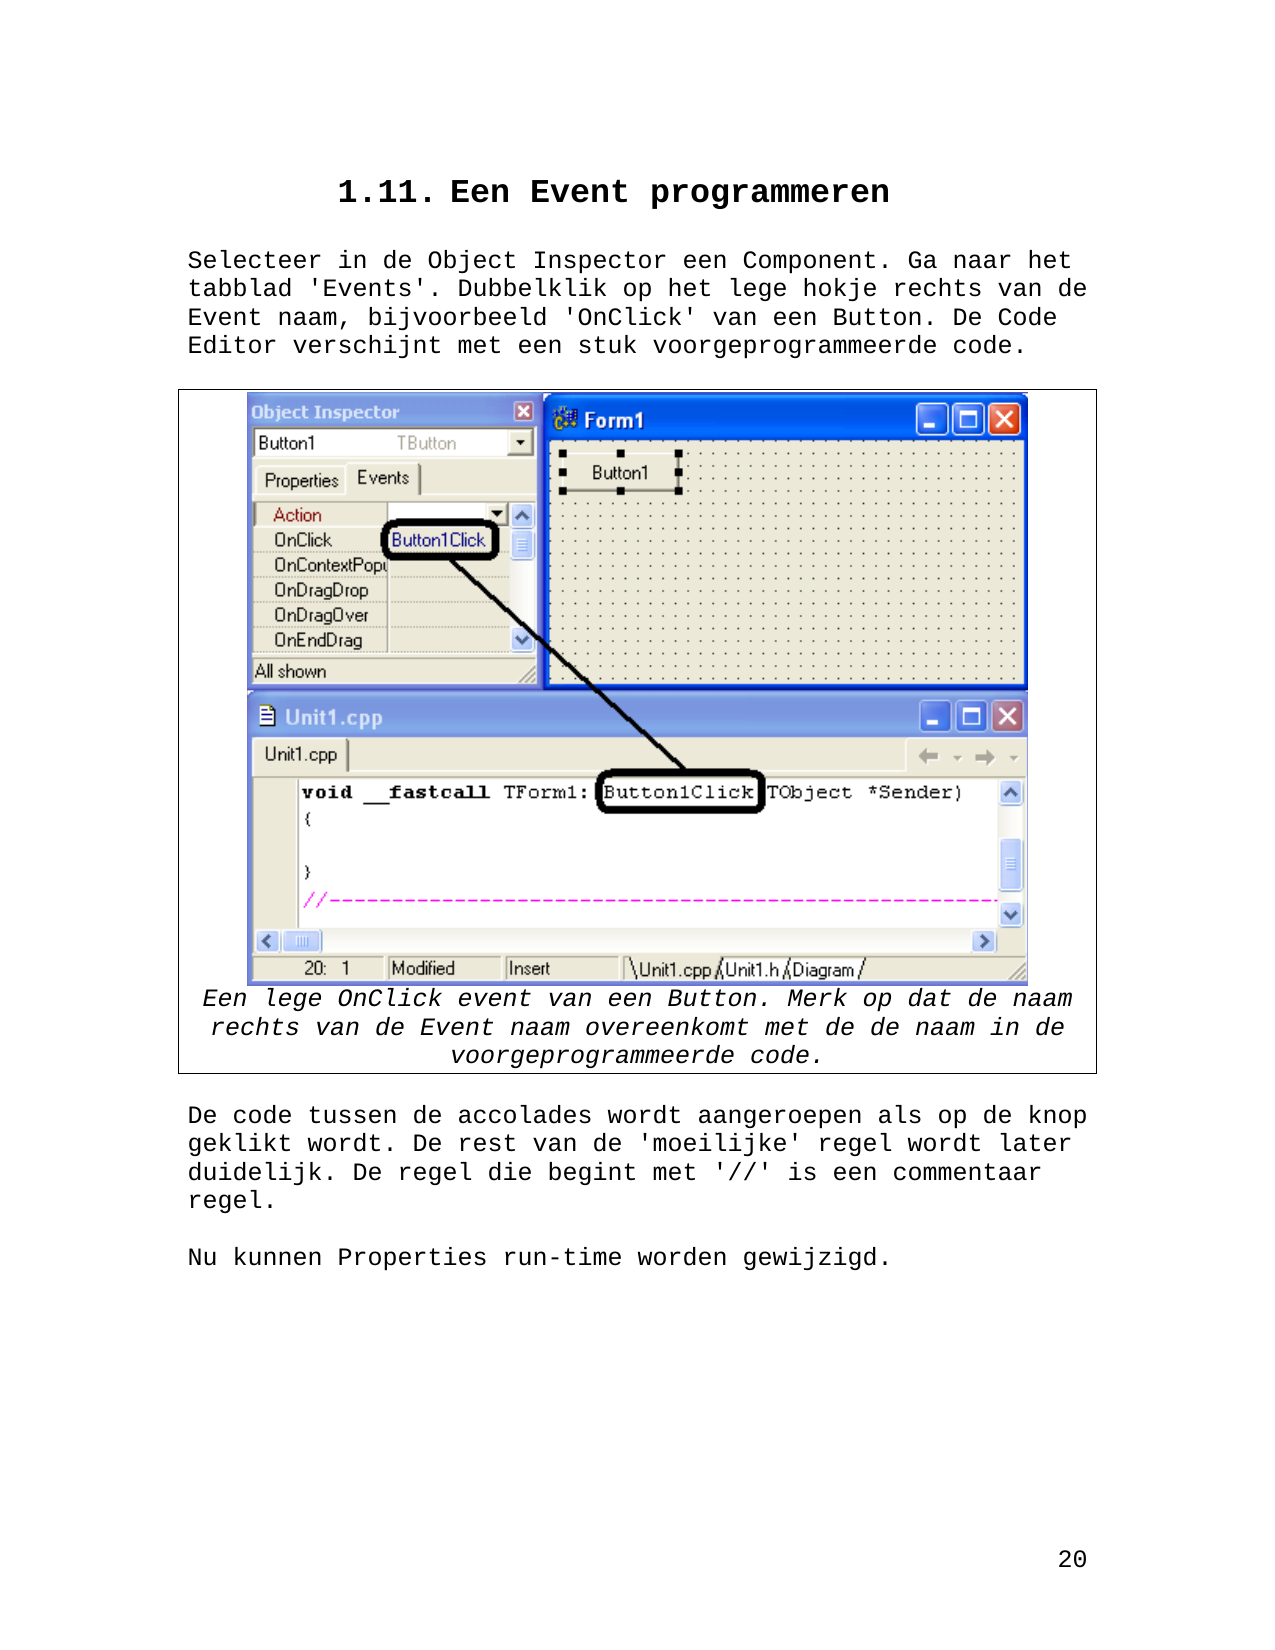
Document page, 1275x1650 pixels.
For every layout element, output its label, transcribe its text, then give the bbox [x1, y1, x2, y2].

text De code tussen de accolades wordt aangeroepen als op de knop geklikt wordt. De rest van de 'moeilijke' regel wordt later duidelijk. De regel die begint met '//' is een commentaar regel. [187, 1102, 1087, 1216]
text Selecteer in de Object Inspector een Component. Ga naar het tabblad 'Events'. Dubbelklik op het lege hokje rechts van de Event naam, bijvoorbeeld 'OnClick' van een Button. De Code Editor verschijnt met een stuk voorgeprogrammeerde code. [187, 247, 1087, 361]
subtitle Een Event programmeren [337, 175, 1087, 213]
text Een lege OnClick event van een Button. Merk op dat de naam rechts van de Event naam overeenkomt met de de naam in de voorgeprogrammeerde code. [179, 983, 1096, 1073]
picture [247, 392, 1028, 986]
text Nu kunnen Properties run-time worden gewijzigd. [187, 1244, 1087, 1272]
